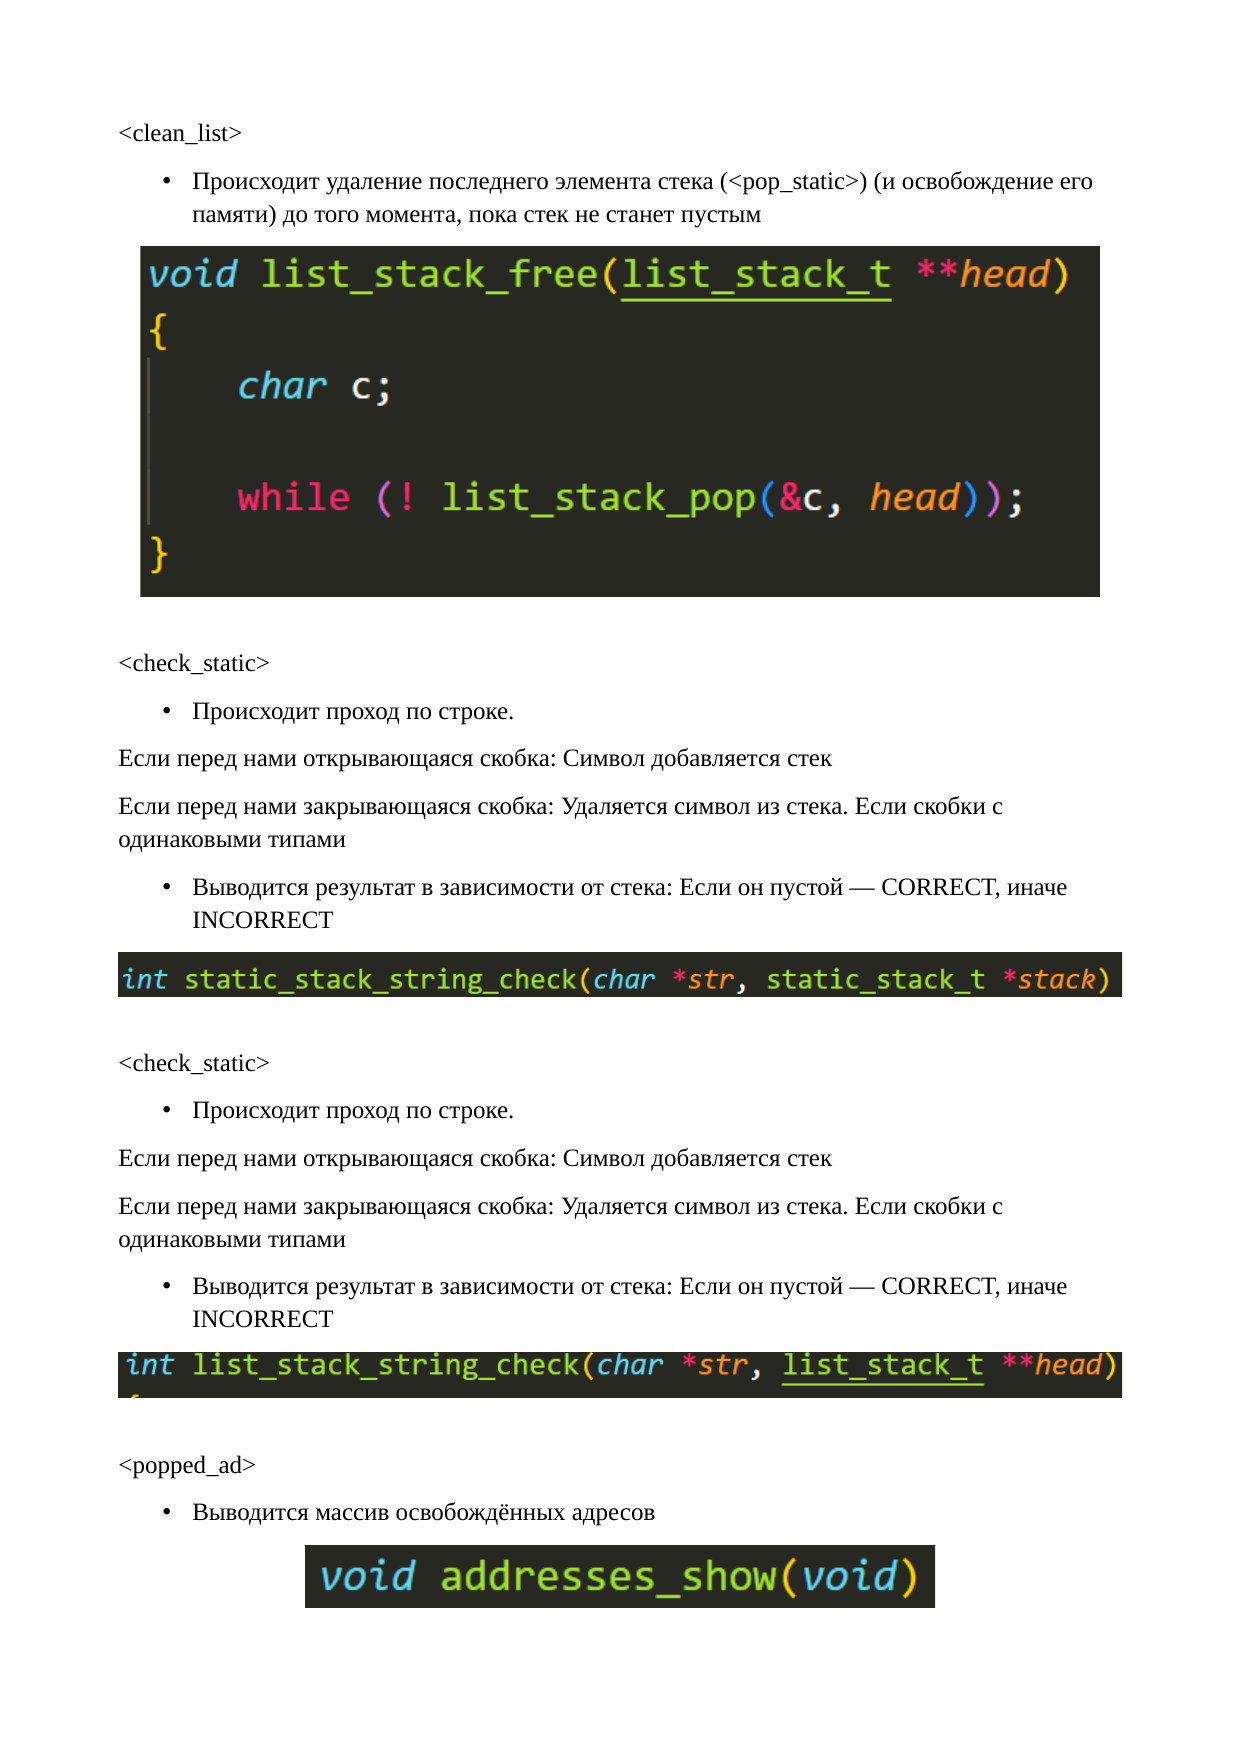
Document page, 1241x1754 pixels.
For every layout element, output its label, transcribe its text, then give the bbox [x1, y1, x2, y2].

list Происходит проход по строке. [162, 696, 1122, 724]
text Если перед нами закрывающаяся скобка: Удаляется символ из стека. Если скобки с одинаковыми типами [118, 791, 1122, 853]
text <check_static> [118, 648, 1122, 677]
list Выводится результат в зависимости от стека: Если он пустой — CORRECT, иначе INCORRECT [162, 872, 1122, 933]
picture [305, 1545, 936, 1608]
list Происходит удаление последнего элемента стека (<pop_static>) (и освобождение его памяти) до того момента, пока стек не станет пустым [162, 166, 1122, 227]
text <clean_list> [118, 118, 1122, 147]
picture [118, 1352, 1123, 1398]
list Происходит проход по строке. [162, 1096, 1122, 1124]
picture [140, 246, 1100, 597]
text Если перед нами открывающаяся скобка: Символ добавляется стек [118, 743, 1122, 772]
list Выводится массив освобождённых адресов [162, 1497, 1122, 1526]
text <popped_ad> [118, 1450, 1122, 1478]
picture [118, 952, 1123, 997]
list Выводится результат в зависимости от стека: Если он пустой — CORRECT, иначе INCORRECT [162, 1271, 1122, 1333]
text Если перед нами закрывающаяся скобка: Удаляется символ из стека. Если скобки с одинаковыми типами [118, 1191, 1122, 1253]
text Если перед нами открывающаяся скобка: Символ добавляется стек [118, 1143, 1122, 1172]
text <check_static> [118, 1048, 1122, 1077]
